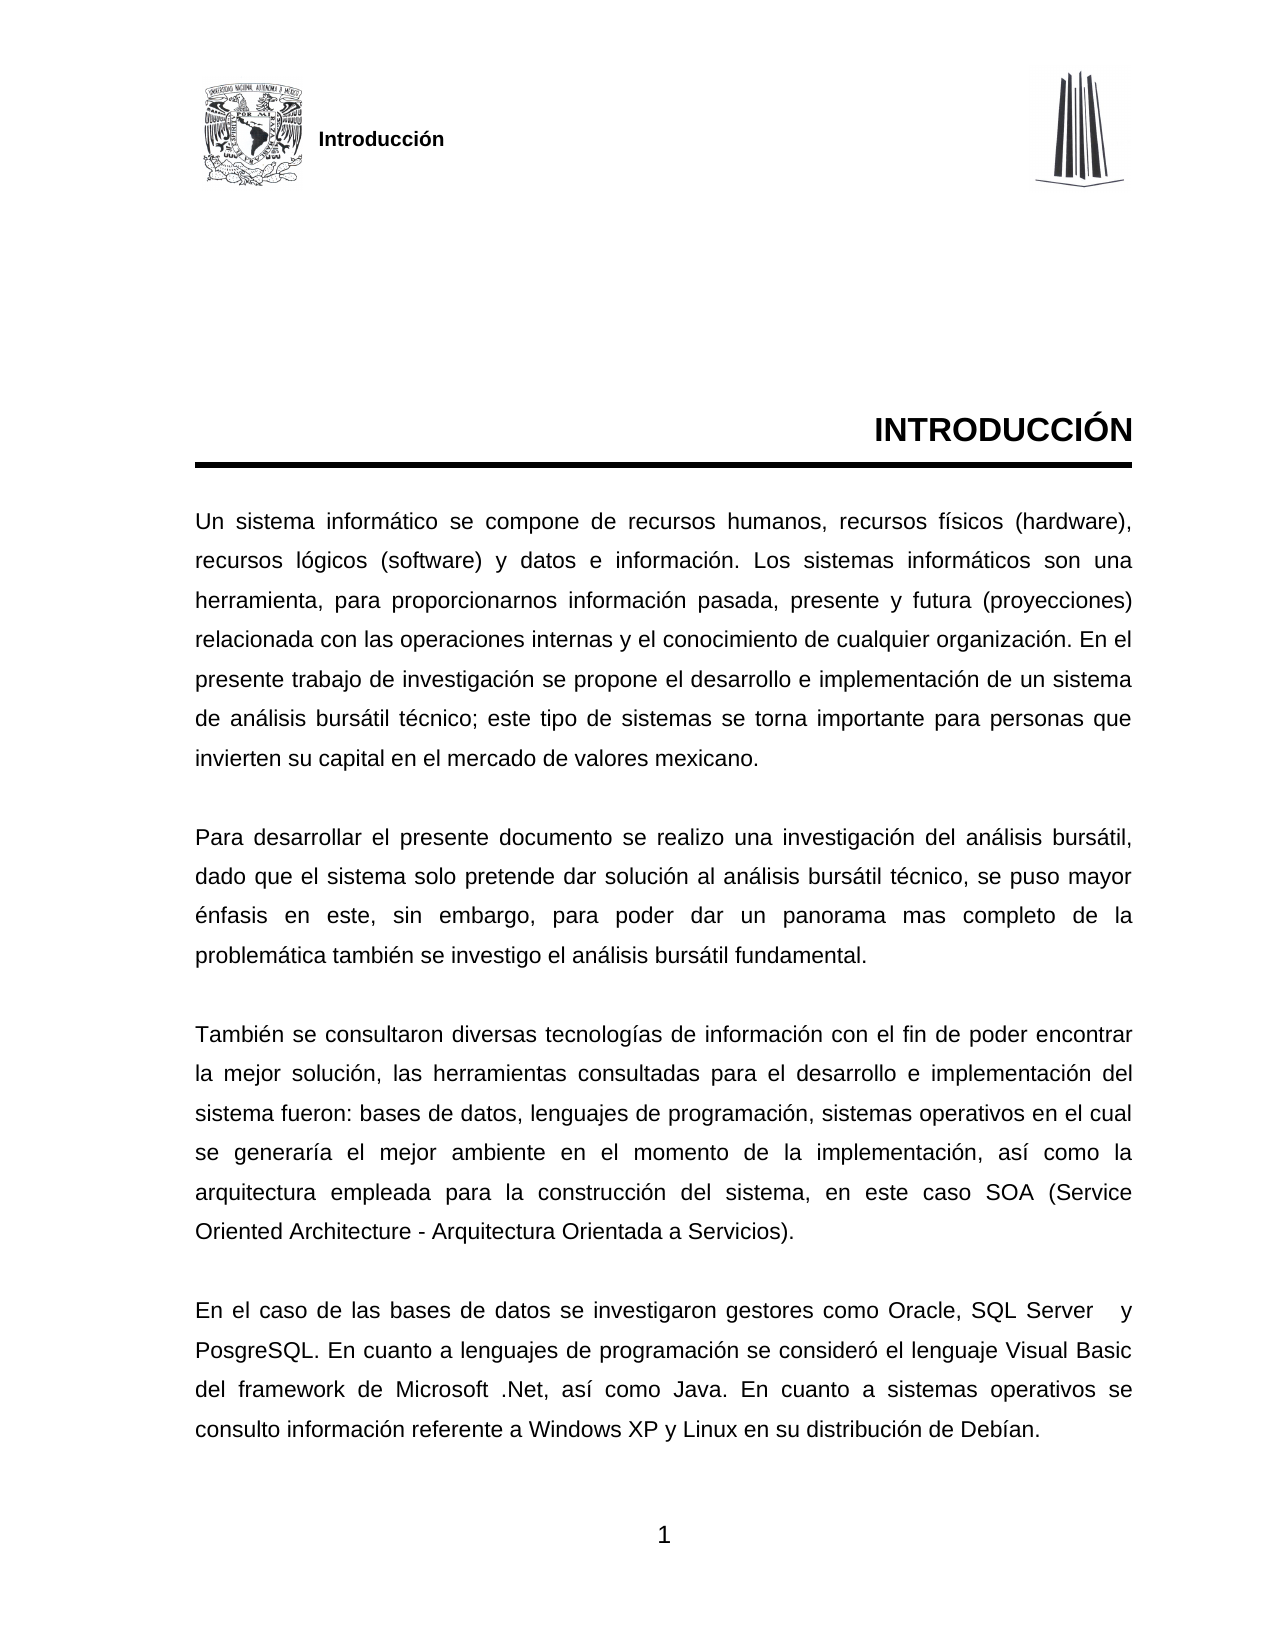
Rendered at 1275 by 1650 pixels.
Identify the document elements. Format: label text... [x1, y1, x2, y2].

text En el caso de las bases de datos se investigaron gestores como Oracle, SQL Server y PosgreSQL. En cuanto a lenguajes de programación se consideró el lenguaje Visual Basic del framework de Microsoft .Net, así como Java. En cuanto a sistemas operativos se consulto información referente a Windows XP y Linux en su distribución de Debían. [195, 1297, 1133, 1442]
picture [1029, 65, 1131, 193]
text Para desarrollar el presente documento se realizo una investigación del análisis bursátil, dado que el sistema solo pretende dar solución al análisis bursátil técnico, se puso mayor énfasis en este, sin embargo, para poder dar un panorama mas completo de la problemática también se investigo el análisis bursátil fundamental. [195, 823, 1133, 968]
text También se consultaron diversas tecnologías de información con el fin de poder encontrar la mejor solución, las herramientas consultadas para el desarrollo e implementación del sistema fueron: bases de datos, lenguajes de programación, sistemas operativos en el cual se generaría el mejor ambiente en el momento de la implementación, así como la arquitectura empleada para la construcción del sistema, en este caso SOA (Service Oriented Architecture - Arquitectura Orientada a Servicios). [195, 1021, 1133, 1244]
text INTRODUCCIÓN [195, 411, 1133, 449]
text Un sistema informático se compone de recursos humanos, recursos físicos (hardware), recursos lógicos (software) y datos e información. Los sistemas informáticos son una herramienta, para proporcionarnos información pasada, presente y futura (proyecciones) relacionada con las operaciones internas y el conocimiento de cualquier organización. En el presente trabajo de investigación se propone el desarrollo e implementación de un sistema de análisis bursátil técnico; este tipo de sistemas se torna importante para personas que invierten su capital en el mercado de valores mexicano. [195, 508, 1133, 771]
